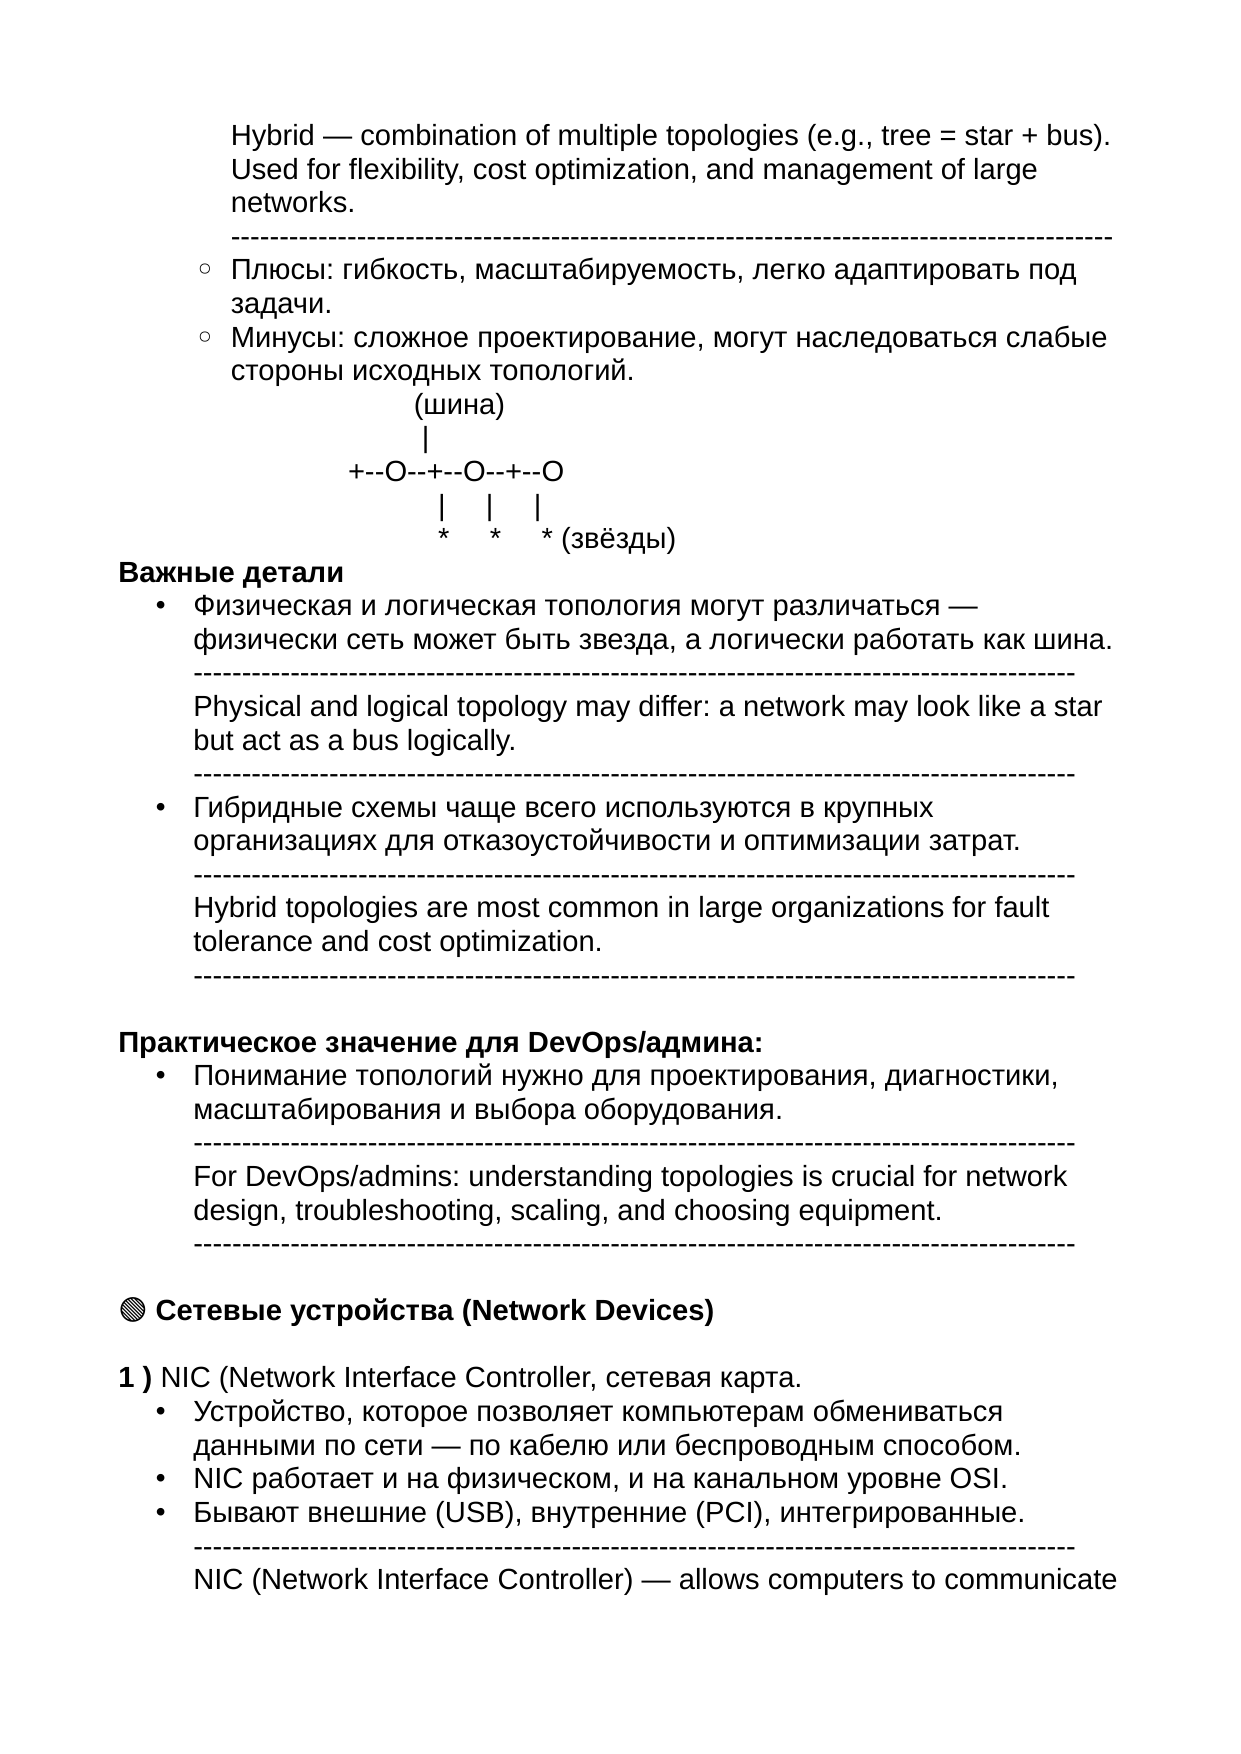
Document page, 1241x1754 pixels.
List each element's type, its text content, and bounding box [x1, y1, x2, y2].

list For DevOps/admins: understanding topologies is crucial for network design, troubleshooting, scaling, and choosing equipment. [156, 1159, 1122, 1226]
text 1 ) NIC (Network Interface Controller, сетевая карта. [118, 1360, 1122, 1394]
text | | | [118, 487, 1122, 521]
list ------------------------------------------------------------------------------------------- [193, 219, 1122, 252]
text (шина) [118, 387, 1122, 420]
text Практическое значение для DevOps/админа: [118, 1024, 1122, 1058]
list Hybrid — combination of multiple topologies (e.g., tree = star + bus). Used for flexibility, cost optimization, and management of large networks. [193, 118, 1122, 219]
text +--O--+--O--+--O [118, 454, 1122, 487]
list ------------------------------------------------------------------------------------------- [156, 957, 1122, 991]
list Бывают внешние (USB), внутренние (PCI), интегрированные. [156, 1495, 1122, 1528]
list NIC работает и на физическом, и на канальном уровне OSI. [156, 1461, 1122, 1495]
list Минусы: сложное проектирование, могут наследоваться слабые стороны исходных топологий. [193, 319, 1122, 387]
list Гибридные схемы чаще всего используются в крупных организациях для отказоустойчивости и оптимизации затрат. [156, 789, 1122, 857]
text Важные детали [118, 554, 1122, 588]
list -------------------------------------------------------------------------------------------NIC (Network Interface Controller) — allows computers to communicate [156, 1528, 1122, 1596]
list -------------------------------------------------------------------------------------------Hybrid topologies are most common in large organizations for fault tolerance and cost optimization. [156, 857, 1122, 957]
text | [118, 420, 1122, 454]
list Плюсы: гибкость, масштабируемость, легко адаптировать под задачи. [193, 252, 1122, 319]
list ------------------------------------------------------------------------------------------- [156, 1125, 1122, 1159]
list -------------------------------------------------------------------------------------------Physical and logical topology may differ: a network may look like a star but act as a bus logically. [156, 655, 1122, 756]
text * * * (звёзды) [118, 521, 1122, 554]
list ------------------------------------------------------------------------------------------- [156, 756, 1122, 789]
list Устройство, которое позволяет компьютерам обмениваться данными по сети — по кабелю или беспроводным способом. [156, 1394, 1122, 1461]
list Понимание топологий нужно для проектирования, диагностики, масштабирования и выбора оборудования. [156, 1058, 1122, 1125]
list ------------------------------------------------------------------------------------------- [156, 1226, 1122, 1259]
text 🟢 Сетевые устройства (Network Devices) [118, 1259, 1122, 1327]
list Физическая и логическая топология могут различаться — физически сеть может быть звезда, а логически работать как шина. [156, 588, 1122, 655]
